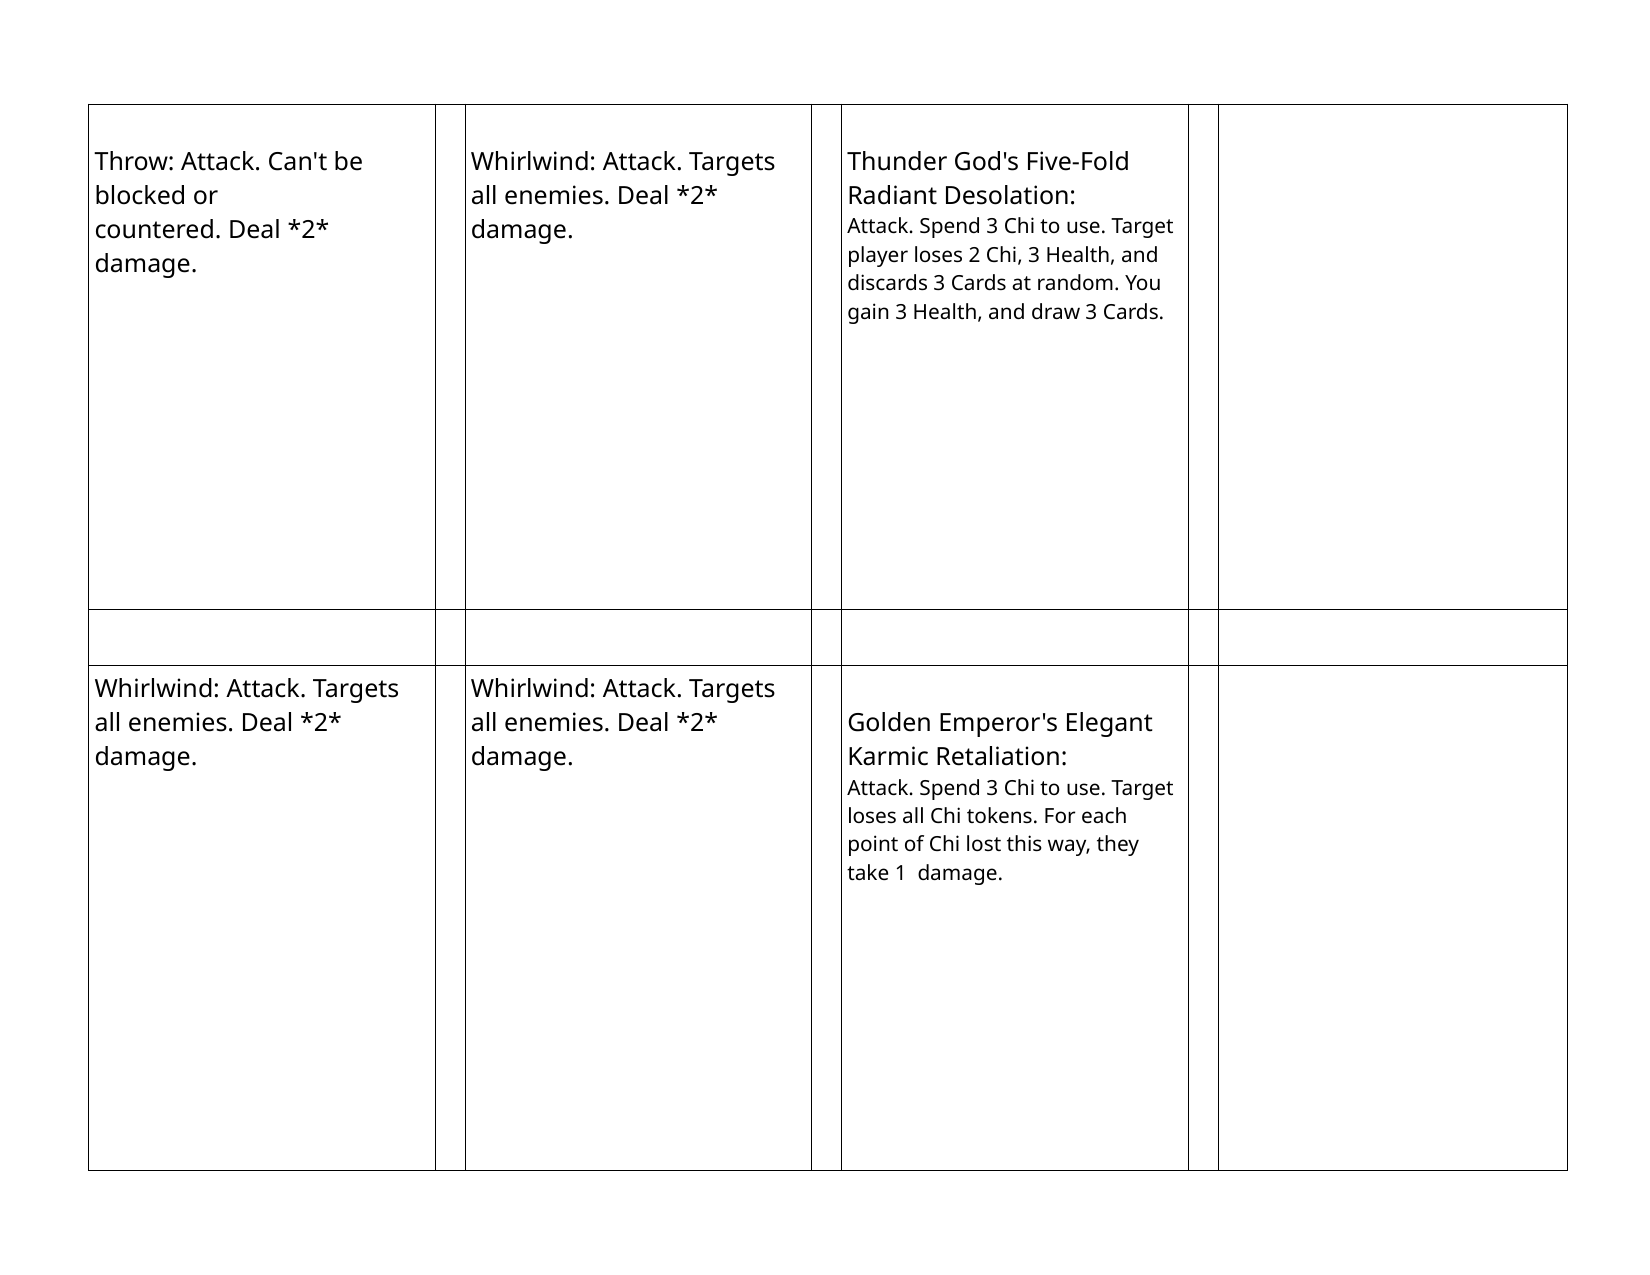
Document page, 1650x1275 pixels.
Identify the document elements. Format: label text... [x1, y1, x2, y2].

table_cell [812, 666, 841, 1170]
table_header [1189, 105, 1218, 609]
table_cell [1219, 610, 1567, 664]
table_cell [812, 610, 841, 664]
table_cell Whirlwind: Attack. Targets all enemies. Deal *2* damage. [466, 666, 811, 1170]
table_header [812, 105, 841, 609]
table_cell [436, 610, 465, 664]
table_cell [466, 610, 811, 664]
table_cell Whirlwind: Attack. Targets all enemies. Deal *2* damage. [89, 666, 435, 1170]
table_header Throw: Attack. Can't be blocked or countered. Deal *2* damage. [89, 105, 435, 609]
table_cell [1189, 610, 1218, 664]
table_header [436, 105, 465, 609]
table_cell [842, 610, 1188, 664]
table_header Whirlwind: Attack. Targets all enemies. Deal *2* damage. [466, 105, 811, 609]
table_cell [89, 610, 435, 664]
table_cell [1189, 666, 1218, 1170]
table_cell Golden Emperor's Elegant Karmic Retaliation: Attack. Spend 3 Chi to use. Target loses all Chi tokens. For each point of Chi lost this way, they take 1 damage. [842, 666, 1188, 1170]
table_header Thunder God's Five-Fold Radiant Desolation: Attack. Spend 3 Chi to use. Target player loses 2 Chi, 3 Health, and discards 3 Cards at random. You gain 3 Health, and draw 3 Cards. [842, 105, 1188, 609]
table_cell [436, 666, 465, 1170]
table_cell [1219, 666, 1567, 1170]
table_header [1219, 105, 1567, 609]
